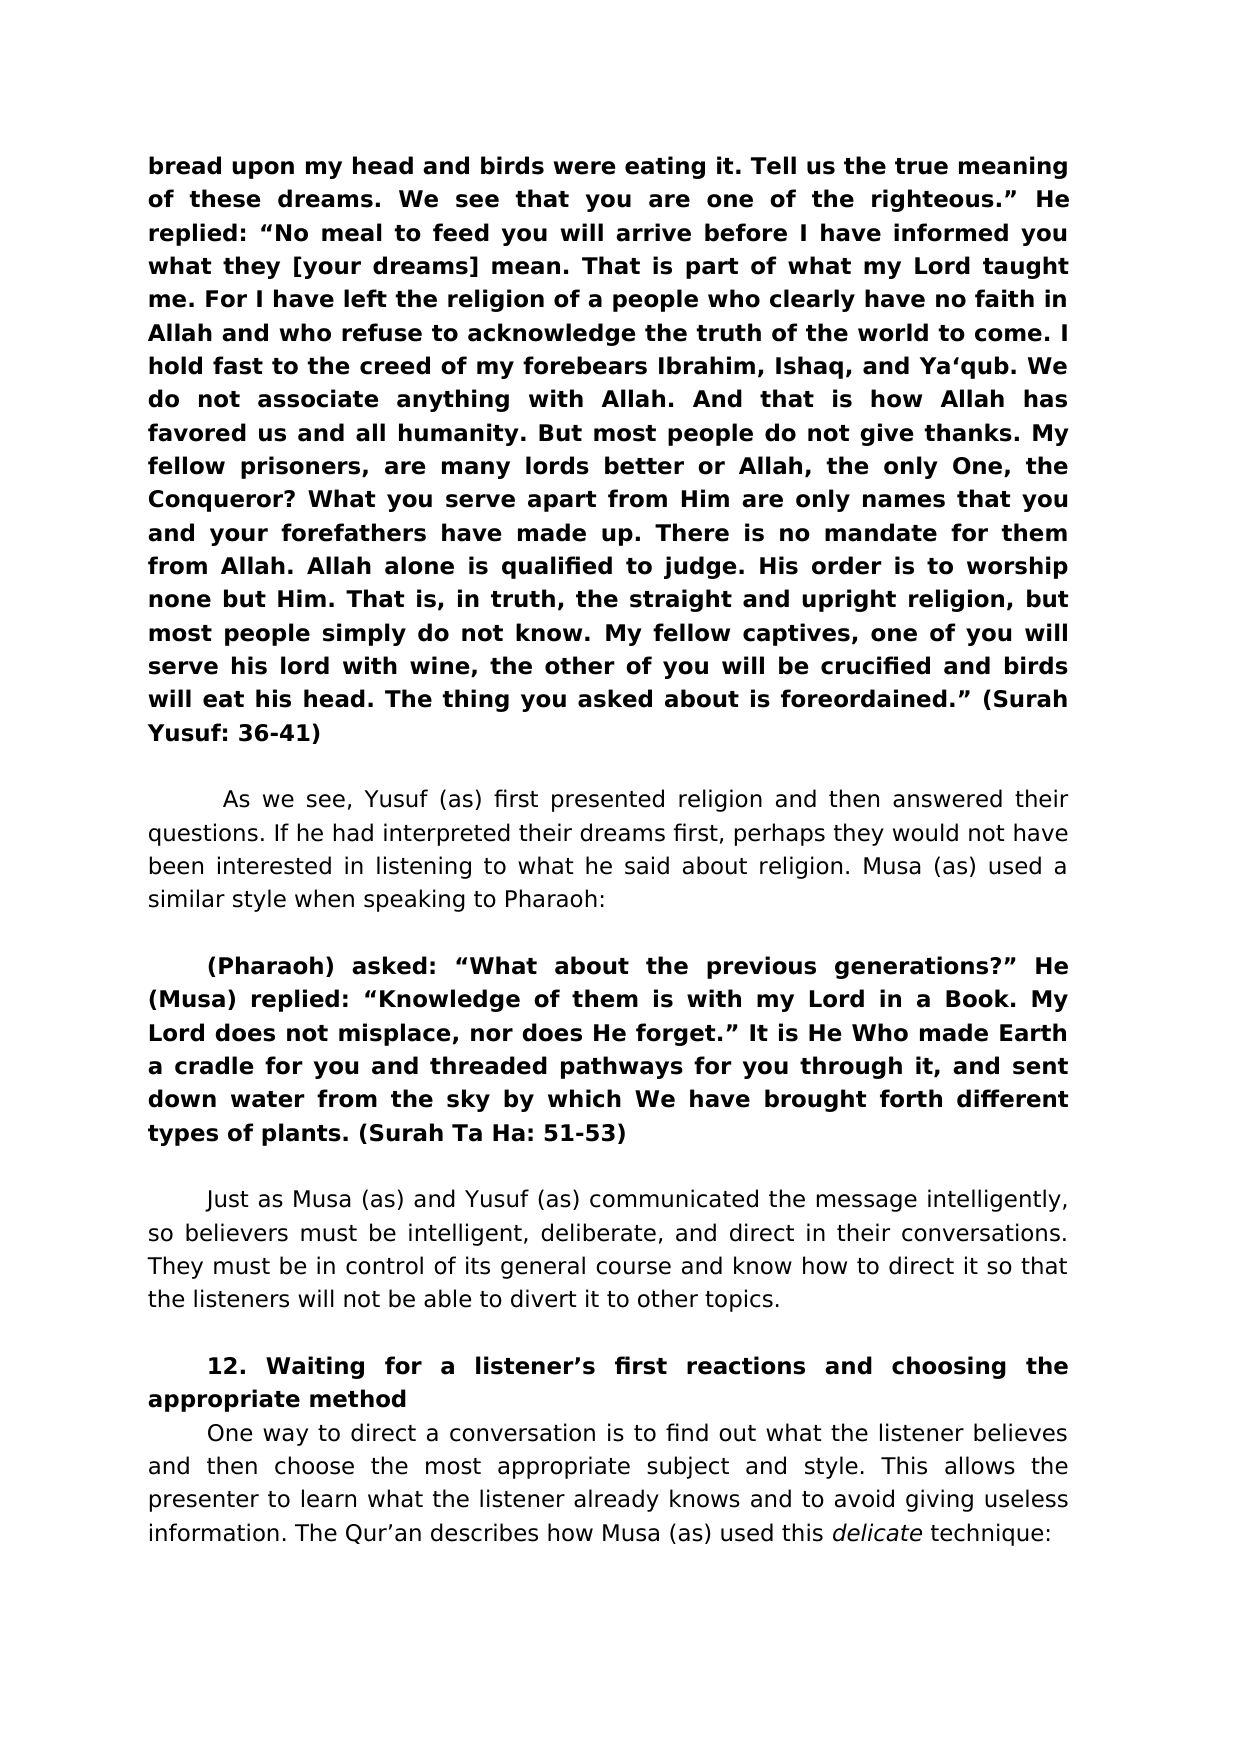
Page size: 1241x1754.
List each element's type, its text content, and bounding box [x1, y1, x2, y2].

text 12. Waiting for a listener’s first reactions and choosing the appropriate method [148, 1348, 1070, 1414]
text As we see, Yusuf (as) first presented religion and then answered their questions. If he had interpreted their dreams first, perhaps they would not have been interested in listening to what he said about religion. Musa (as) used a similar style when speaking to Pharaoh: [148, 781, 1070, 914]
text One way to direct a conversation is to find out what the listener believes and then choose the most appropriate subject and style. This allows the presenter to learn what the listener already knows and to avoid giving useless information. The Qur’an describes how Musa (as) used this delicate technique: [148, 1414, 1070, 1548]
text (Pharaoh) asked: “What about the previous generations?” He (Musa) replied: “Knowledge of them is with my Lord in a Book. My Lord does not misplace, nor does He forget.” It is He Who made Earth a cradle for you and threaded pathways for you through it, and sent down water from the sky by which We have brought forth different types of plants. (Surah Ta Ha: 51-53) [148, 948, 1070, 1148]
text Just as Musa (as) and Yusuf (as) communicated the message intelligently, so believers must be intelligent, deliberate, and direct in their conversations. They must be in control of its general course and know how to direct it so that the listeners will not be able to divert it to other topics. [148, 1181, 1070, 1314]
text bread upon my head and birds were eating it. Tell us the true meaning of these dreams. We see that you are one of the righteous.” He replied: “No meal to feed you will arrive before I have informed you what they [your dreams] mean. That is part of what my Lord taught me. For I have left the religion of a people who clearly have no faith in Allah and who refuse to acknowledge the truth of the world to come. I hold fast to the creed of my forebears Ibrahim, Ishaq, and Ya‘qub. We do not associate anything with Allah. And that is how Allah has favored us and all humanity. But most people do not give thanks. My fellow prisoners, are many lords better or Allah, the only One, the Conqueror? What you serve apart from Him are only names that you and your forefathers have made up. There is no mandate for them from Allah. Allah alone is qualified to judge. His order is to worship none but Him. That is, in truth, the straight and upright religion, but most people simply do not know. My fellow captives, one of you will serve his lord with wine, the other of you will be crucified and birds will eat his head. The thing you asked about is foreordained.” (Surah Yusuf: 36-41) [148, 148, 1070, 748]
